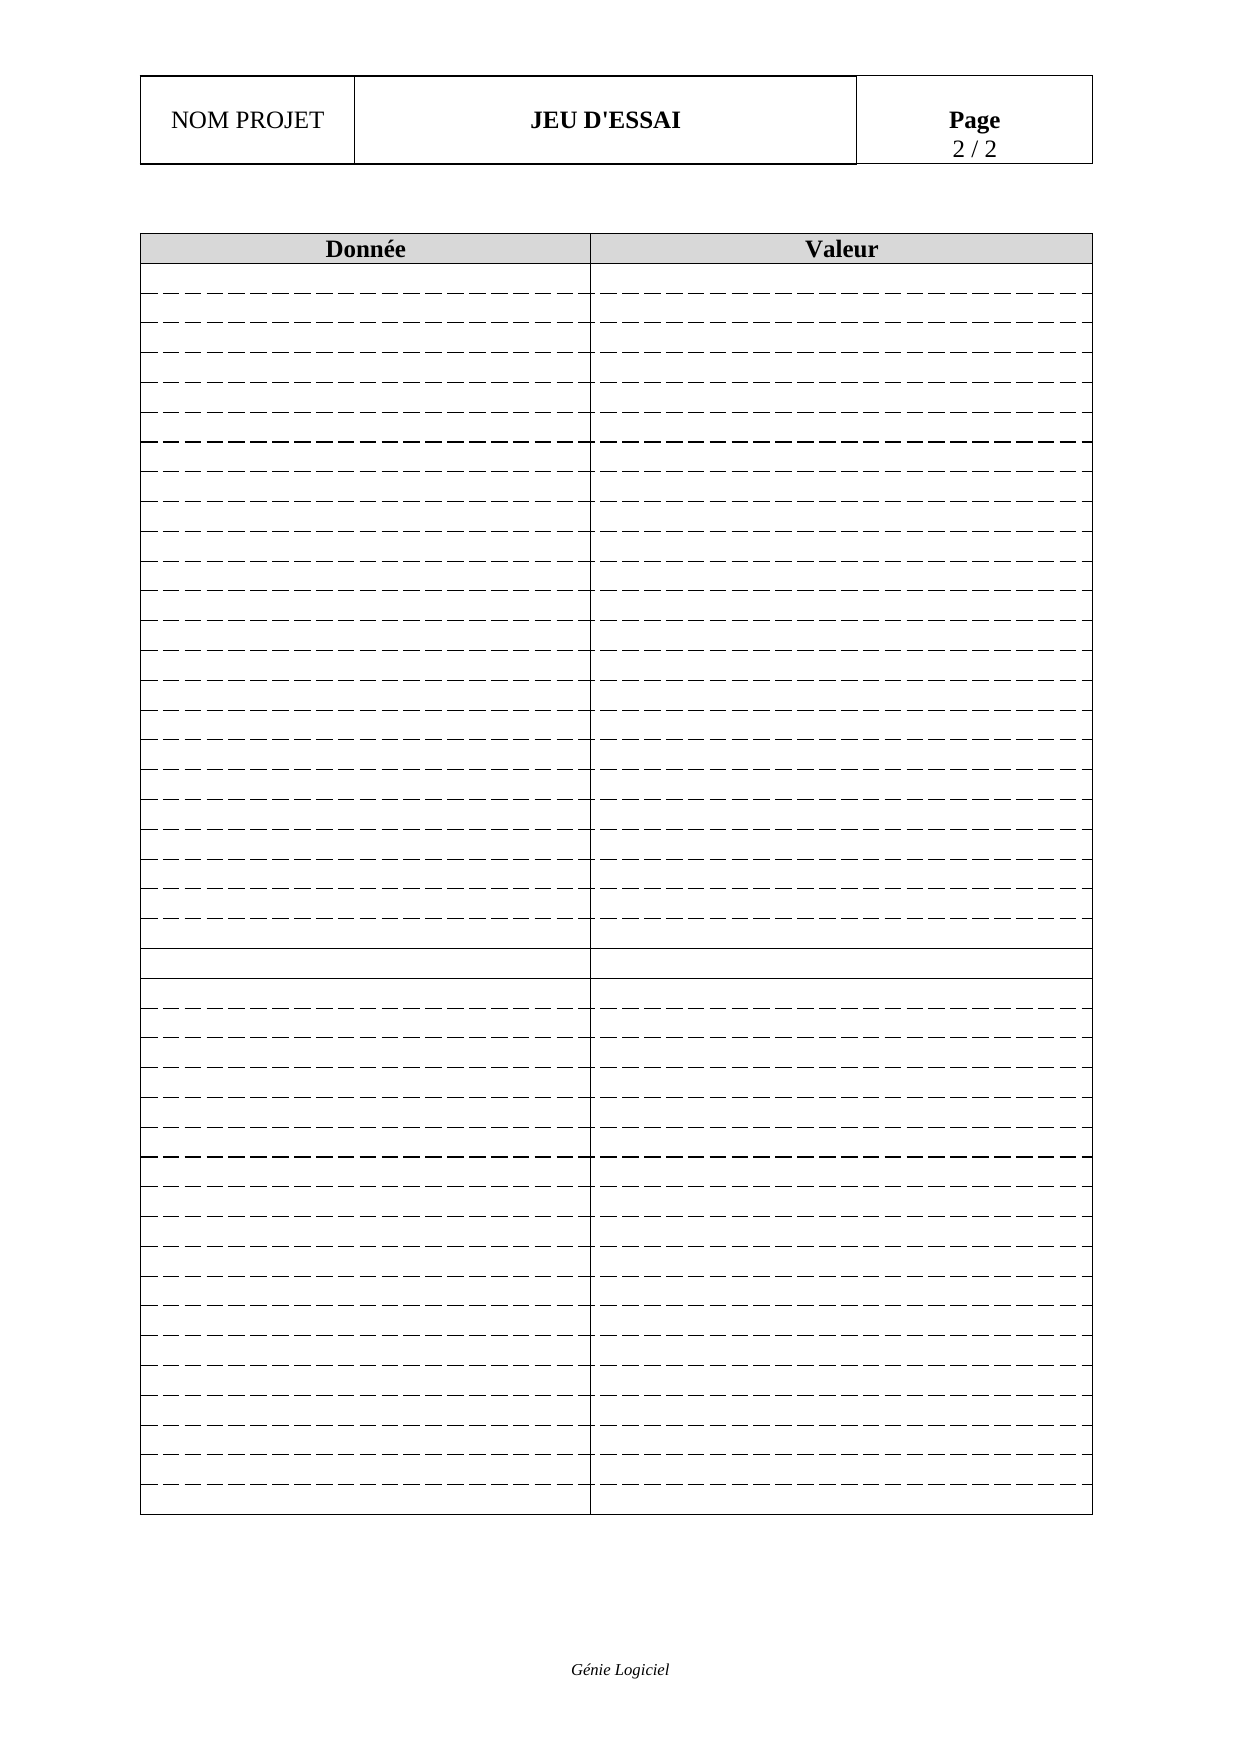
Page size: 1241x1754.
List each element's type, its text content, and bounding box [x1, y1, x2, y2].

table_cell [141, 412, 590, 441]
table_cell [1093, 888, 1122, 918]
table_cell [1093, 1097, 1122, 1127]
table_cell [141, 739, 590, 769]
table_cell [141, 1067, 590, 1097]
table_cell [141, 561, 590, 590]
table_cell [1093, 948, 1122, 978]
table_cell [1093, 1216, 1122, 1246]
table_cell [1093, 620, 1122, 650]
table_cell [591, 888, 1092, 918]
table_cell [141, 441, 590, 471]
table_cell [141, 620, 590, 650]
table_cell [591, 441, 1092, 471]
table_cell [591, 1186, 1092, 1216]
table_cell [141, 949, 590, 978]
table_cell [591, 471, 1092, 501]
table_cell [1093, 1246, 1122, 1276]
table_cell [591, 620, 1092, 650]
table_cell [141, 650, 590, 680]
table_cell [591, 561, 1092, 590]
table_cell [141, 1127, 590, 1156]
table_cell [1093, 769, 1122, 799]
table_cell [591, 352, 1092, 382]
table_cell [591, 264, 1092, 292]
table_cell [591, 979, 1092, 1007]
table_cell [1093, 322, 1122, 352]
table_cell [591, 322, 1092, 352]
table_cell [141, 1335, 590, 1365]
table_cell [141, 1097, 590, 1127]
table_cell [141, 531, 590, 561]
table_cell [141, 264, 590, 292]
table_cell [591, 650, 1092, 680]
table_cell [141, 799, 590, 829]
table_cell [141, 859, 590, 888]
table_cell [591, 293, 1092, 322]
table_cell [1093, 859, 1122, 888]
table_cell [591, 1037, 1092, 1067]
table_cell [1093, 1008, 1122, 1037]
table_cell [141, 590, 590, 620]
table_cell [1093, 710, 1122, 739]
table_cell [591, 1395, 1092, 1424]
table_cell [591, 1246, 1092, 1276]
table_cell [141, 471, 590, 501]
table_cell [591, 1335, 1092, 1365]
table_cell [1093, 1335, 1122, 1365]
table_cell [141, 680, 590, 709]
table_cell [1093, 531, 1122, 561]
table_cell [141, 1186, 590, 1216]
table_cell [1093, 1067, 1122, 1097]
table_cell [1093, 1276, 1122, 1305]
table_cell [141, 293, 590, 322]
table_cell [1093, 918, 1122, 948]
table_cell [141, 1395, 590, 1424]
table_cell [591, 1425, 1092, 1454]
table_cell [591, 1127, 1092, 1156]
table_cell [591, 1276, 1092, 1305]
table_cell [591, 1454, 1092, 1484]
table_cell [1093, 1186, 1122, 1216]
table_cell [1093, 829, 1122, 858]
table_cell [141, 1008, 590, 1037]
table_cell [1093, 1127, 1122, 1156]
table_cell [1093, 471, 1122, 501]
table_cell [141, 382, 590, 412]
table_cell [591, 739, 1092, 769]
table_cell [141, 1365, 590, 1395]
table_cell [141, 1425, 590, 1454]
table_cell [591, 769, 1092, 799]
table_cell [1093, 1365, 1122, 1395]
table_cell [141, 918, 590, 948]
table_cell [1093, 263, 1122, 292]
table_cell [141, 888, 590, 918]
table_cell [591, 501, 1092, 531]
table_cell [1093, 501, 1122, 531]
table_header Donnée [141, 234, 590, 263]
table_cell [1093, 650, 1122, 680]
table_cell [1093, 1156, 1122, 1186]
table_cell [141, 829, 590, 858]
table_cell [1093, 1454, 1122, 1484]
table_cell [591, 531, 1092, 561]
table_cell [141, 1156, 590, 1186]
table_cell [591, 918, 1092, 948]
table_header Valeur [591, 234, 1092, 263]
table_cell [591, 590, 1092, 620]
table_cell [591, 382, 1092, 412]
table_cell [1093, 799, 1122, 829]
table_cell [1093, 1425, 1122, 1454]
table_cell [1093, 1484, 1122, 1514]
table_header [1093, 233, 1122, 263]
table_cell [141, 769, 590, 799]
table_cell [591, 1097, 1092, 1127]
table_cell [141, 501, 590, 531]
table_cell [591, 1156, 1092, 1186]
table_cell [591, 829, 1092, 858]
table_cell [1093, 1037, 1122, 1067]
table_cell [141, 352, 590, 382]
table_cell [591, 1008, 1092, 1037]
table_cell [141, 1305, 590, 1335]
table_cell [591, 949, 1092, 978]
table_cell [1093, 561, 1122, 590]
table_cell [141, 1216, 590, 1246]
table_cell [1093, 352, 1122, 382]
table_cell [591, 1216, 1092, 1246]
table_cell [591, 1067, 1092, 1097]
table_cell [591, 412, 1092, 441]
table_cell [141, 979, 590, 1007]
table_cell [141, 1484, 590, 1514]
table_cell [591, 859, 1092, 888]
table_cell [1093, 293, 1122, 322]
table_cell [1093, 1395, 1122, 1424]
table_cell [141, 1037, 590, 1067]
table_cell [141, 322, 590, 352]
table_cell [1093, 412, 1122, 441]
table_cell [1093, 680, 1122, 709]
table_cell [1093, 978, 1122, 1007]
table_cell [591, 680, 1092, 709]
table_cell [1093, 1305, 1122, 1335]
table_cell [141, 1276, 590, 1305]
table_cell [591, 1484, 1092, 1514]
table_cell [141, 1454, 590, 1484]
table_cell [1093, 441, 1122, 471]
table_cell [591, 1305, 1092, 1335]
table_cell [1093, 590, 1122, 620]
table_cell [1093, 739, 1122, 769]
table_cell [591, 799, 1092, 829]
table_cell [591, 1365, 1092, 1395]
table_cell [1093, 382, 1122, 412]
table_cell [141, 1246, 590, 1276]
table_cell [591, 710, 1092, 739]
table_cell [141, 710, 590, 739]
